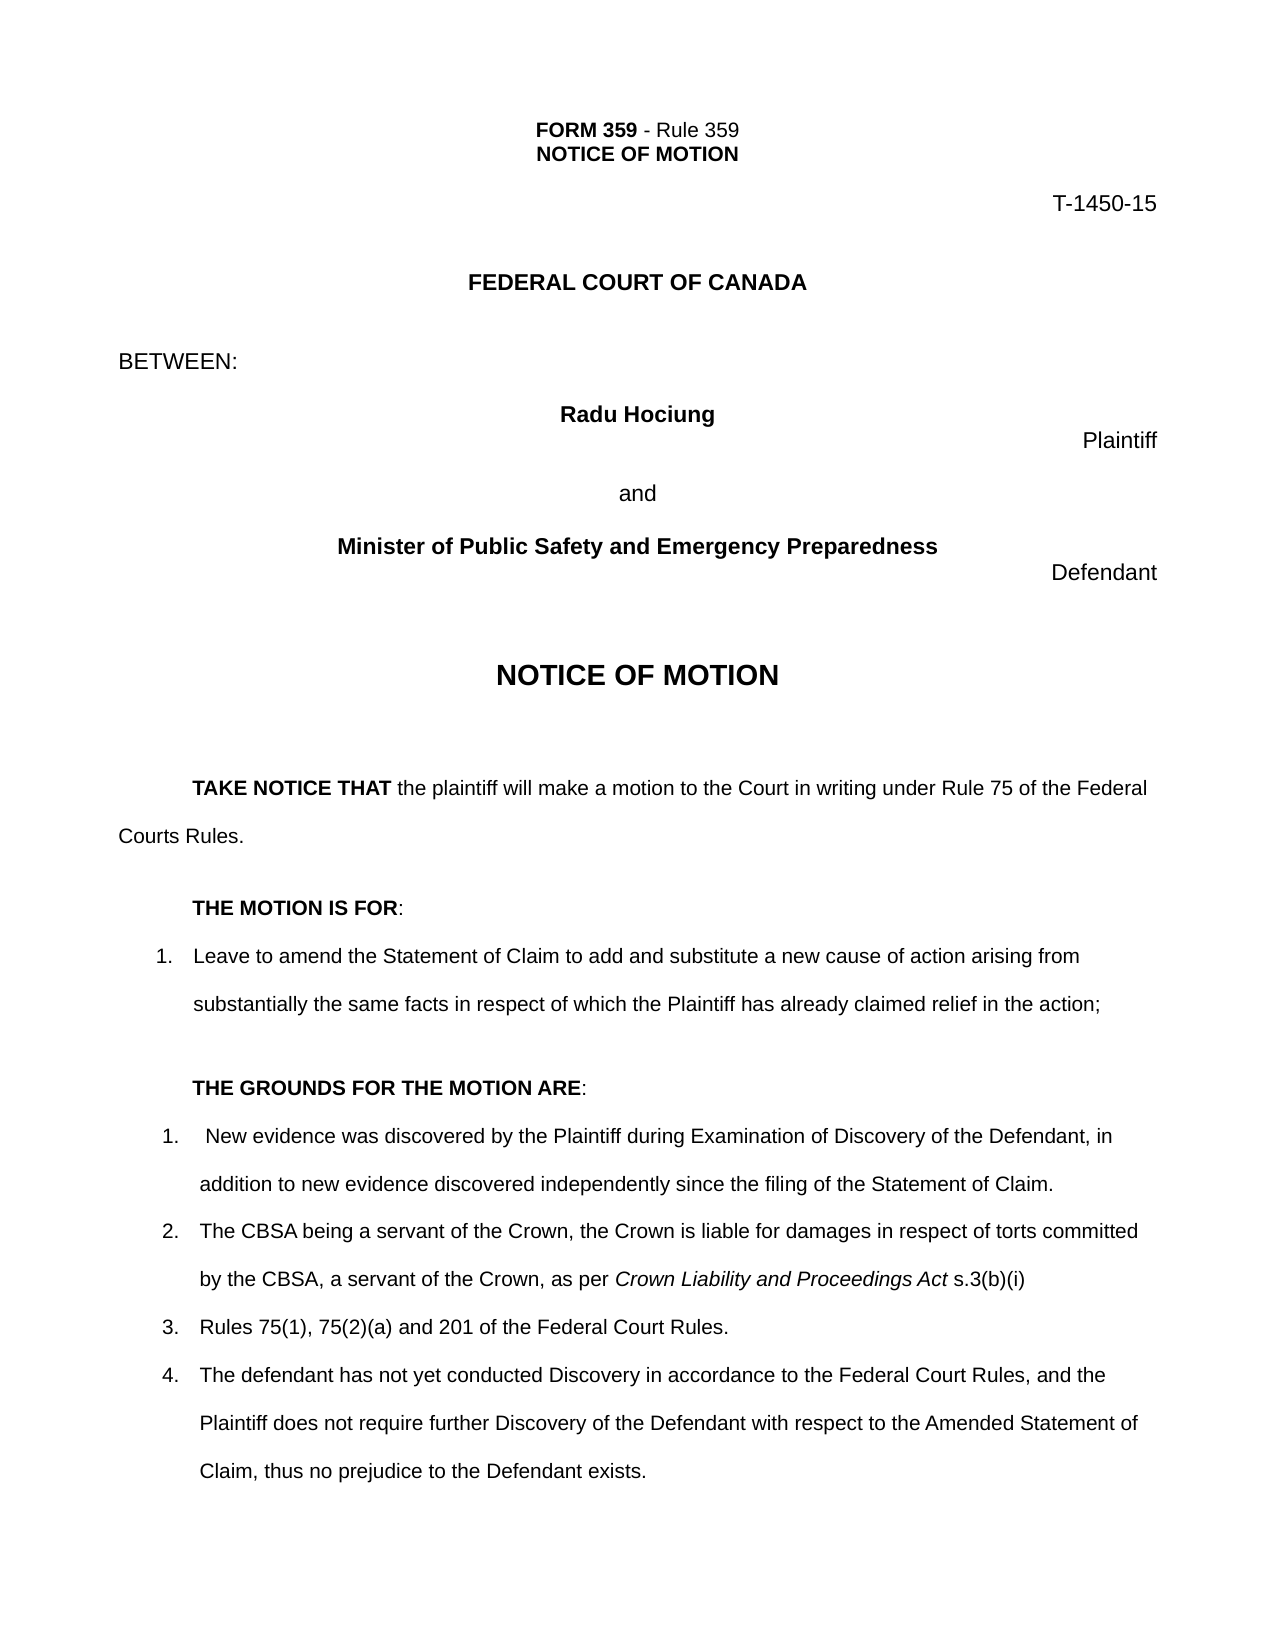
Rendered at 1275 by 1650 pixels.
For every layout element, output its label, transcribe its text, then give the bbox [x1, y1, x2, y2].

subtitle TAKE NOTICE THAT the plaintiff will make a motion to the Court in writing under Rule 75 of the Federal Courts Rules. [118, 776, 1157, 848]
subtitle Rules 75(1), 75(2)(a) and 201 of the Federal Court Rules. [162, 1315, 1157, 1339]
subtitle NOTICE OF MOTION [118, 142, 1157, 166]
subtitle New evidence was discovered by the Plaintiff during Examination of Discovery of the Defendant, in addition to new evidence discovered independently since the filing of the Statement of Claim. [162, 1123, 1157, 1195]
subtitle NOTICE OF MOTION [118, 658, 1157, 692]
subtitle Minister of Public Safety and Emergency Preparedness [118, 533, 1157, 559]
subtitle FORM 359 - Rule 359 [118, 118, 1157, 142]
subtitle THE MOTION IS FOR: [118, 896, 1157, 920]
subtitle T-1450-15 [118, 190, 1157, 216]
subtitle Leave to amend the Statement of Claim to add and substitute a new cause of action arising from substantially the same facts in respect of which the Plaintiff has already claimed relief in the action; [156, 944, 1157, 1016]
subtitle Defendant [118, 559, 1157, 585]
subtitle BETWEEN: [118, 348, 1157, 374]
subtitle Radu Hociung [118, 401, 1157, 427]
subtitle Plaintiff [118, 427, 1157, 453]
subtitle THE GROUNDS FOR THE MOTION ARE: [118, 1076, 1157, 1099]
subtitle The defendant has not yet conducted Discovery in accordance to the Federal Court Rules, and the Plaintiff does not require further Discovery of the Defendant with respect to the Amended Statement of Claim, thus no prejudice to the Defendant exists. [162, 1363, 1157, 1483]
subtitle and [118, 480, 1157, 506]
subtitle The CBSA being a servant of the Crown, the Crown is liable for damages in respect of torts committed by the CBSA, a servant of the Crown, as per Crown Liability and Proceedings Act s.3(b)(i) [162, 1219, 1157, 1291]
subtitle FEDERAL COURT OF CANADA [118, 269, 1157, 295]
